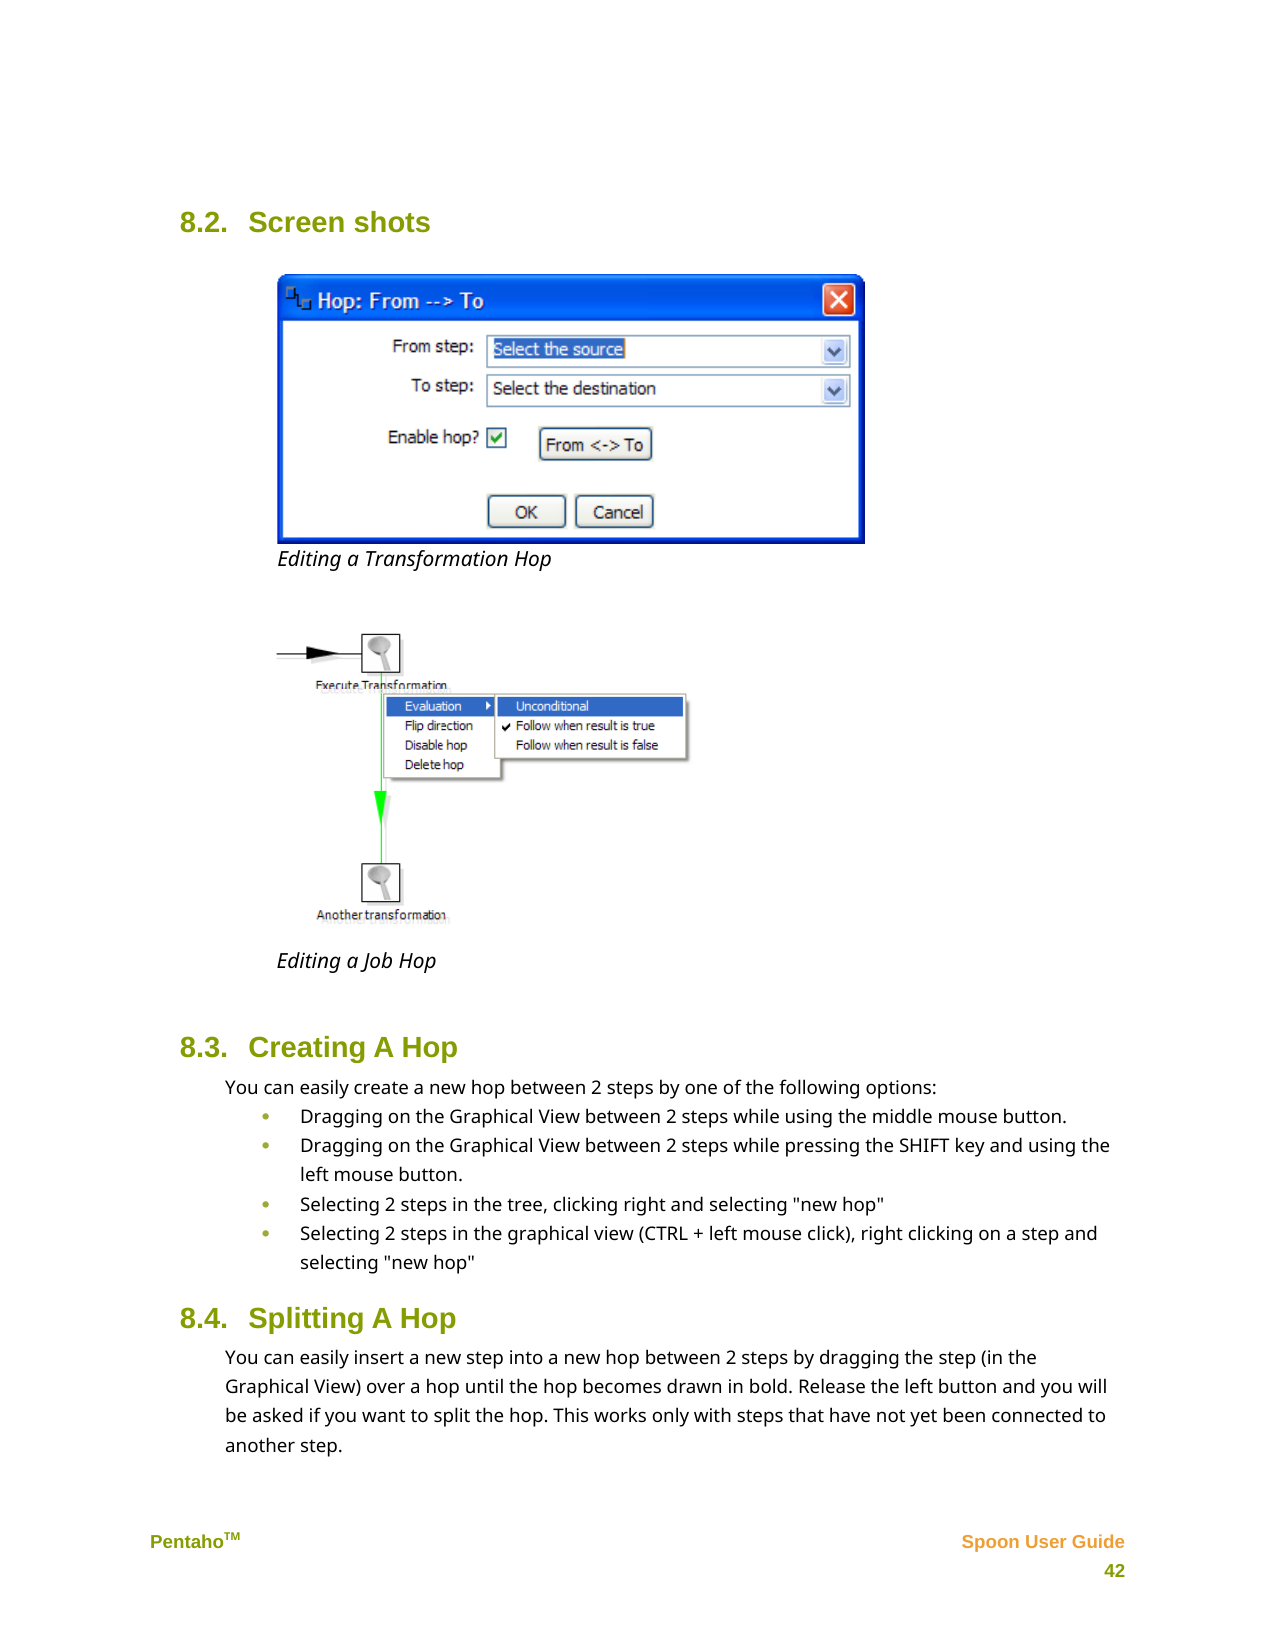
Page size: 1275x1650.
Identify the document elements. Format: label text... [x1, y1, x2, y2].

list Dragging on the Graphical View between 2 steps while pressing the SHIFT key and using the left mouse button. [262, 1129, 1125, 1188]
list Selecting 2 steps in the tree, clicking right and selecting "new hop" [262, 1188, 1125, 1217]
subtitle Splitting A Hop [179, 1300, 1125, 1335]
list Dragging on the Graphical View between 2 steps while using the middle mouse button. [262, 1100, 1125, 1129]
text Editing a Transformation Hop [277, 544, 789, 573]
text Editing a Job Hop [276, 946, 656, 974]
subtitle Screen shots [179, 204, 1125, 239]
text You can easily insert a new step into a new hop between 2 steps by dragging the step (in the Graphical View) over a hop until the hop becomes drawn in bold. Release the left button and you will be asked if you want to split the hop. This works only with steps that have not yet been connected to another step. [225, 1341, 1125, 1458]
text You can easily create a new hop between 2 steps by one of the following options: [225, 1071, 1125, 1100]
subtitle Creating A Hop [179, 1030, 1125, 1065]
picture [277, 274, 865, 544]
list Selecting 2 steps in the graphical view (CTRL + left mouse click), right clicking on a step and selecting "new hop" [262, 1217, 1125, 1275]
